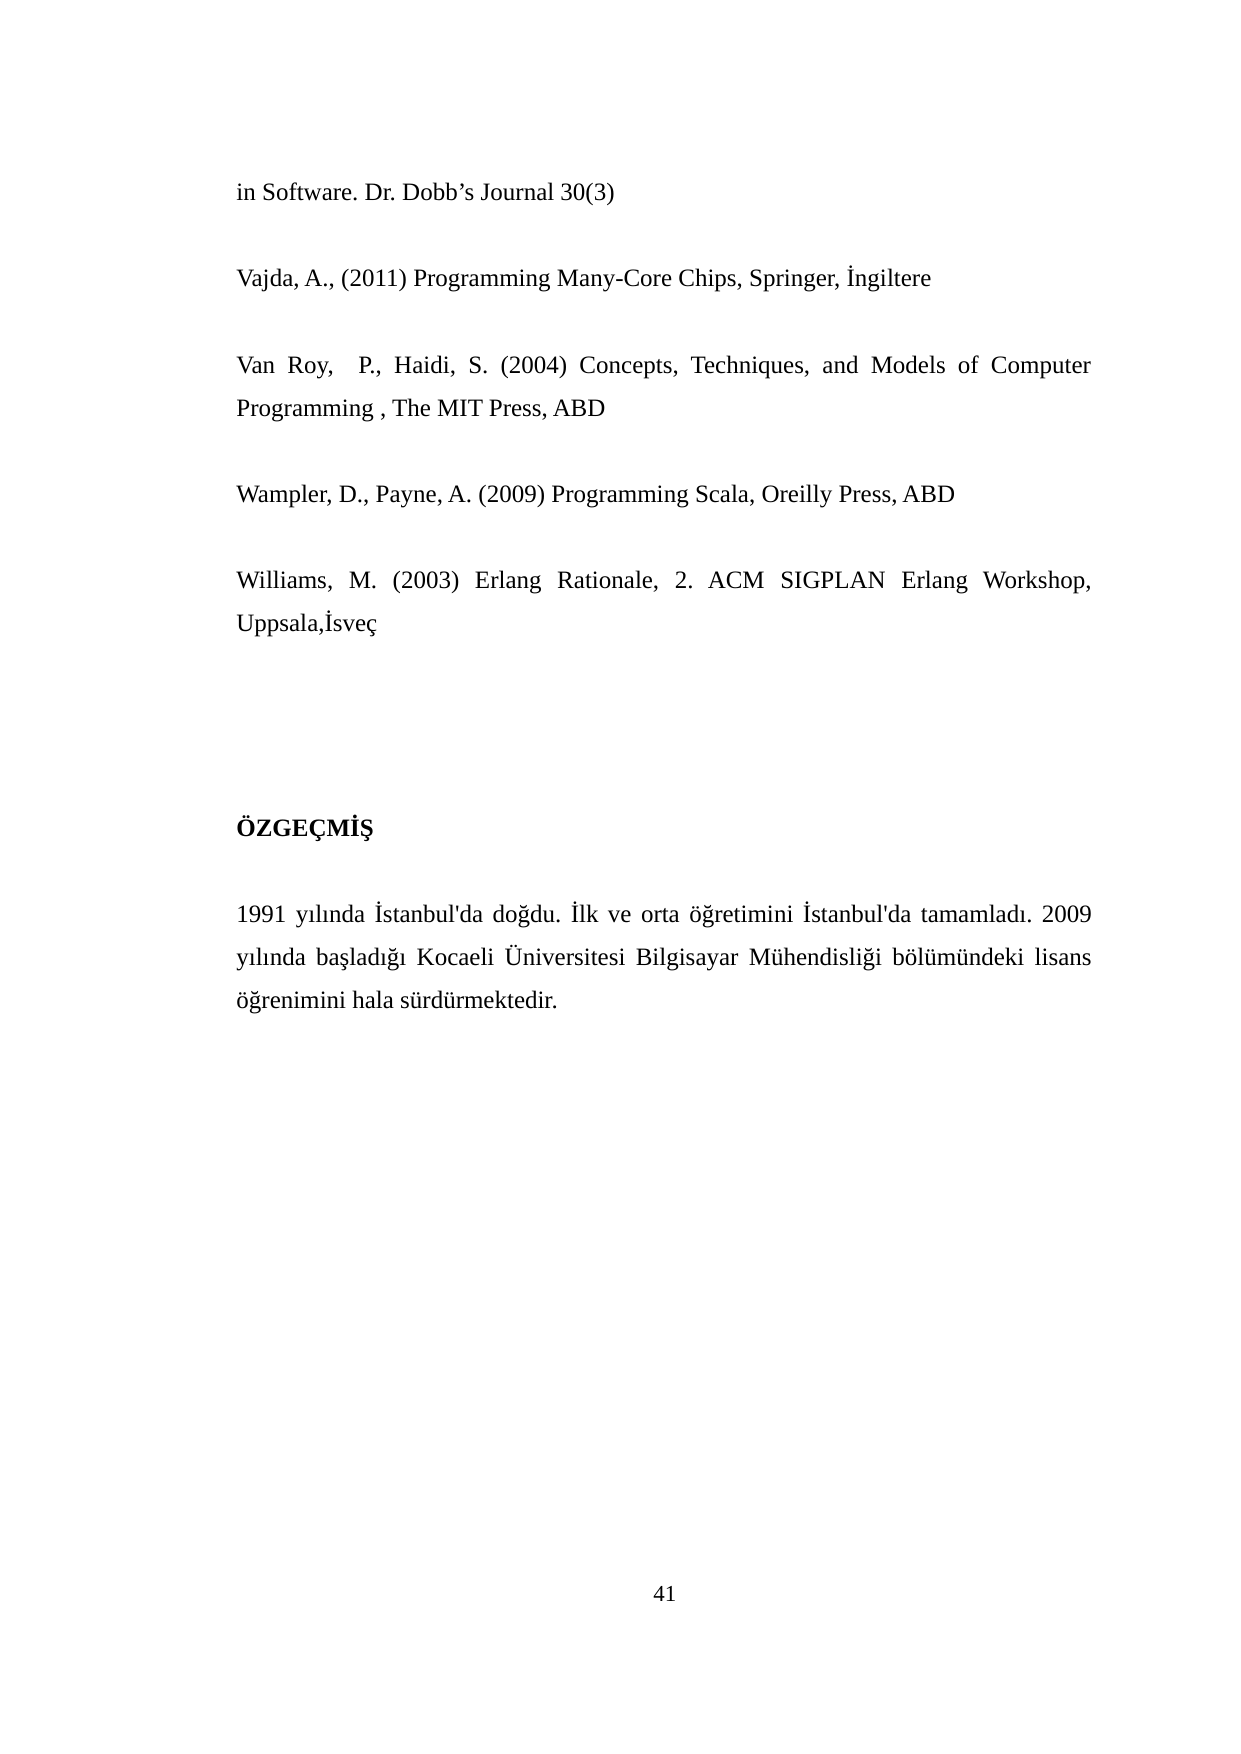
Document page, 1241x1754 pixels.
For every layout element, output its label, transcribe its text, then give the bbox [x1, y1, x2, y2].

text Wampler, D., Payne, A. (2009) Programming Scala, Oreilly Press, ABD [236, 479, 1093, 508]
text Van Roy, P., Haidi, S. (2004) Concepts, Techniques, and Models of Computer Programming , The MIT Press, ABD [236, 350, 1093, 422]
text in Software. Dr. Dobb’s Journal 30(3) [236, 177, 1093, 206]
text 1991 yılında İstanbul'da doğdu. İlk ve orta öğretimini İstanbul'da tamamladı. 2009 yılında başladığı Kocaeli Üniversitesi Bilgisayar Mühendisliği bölümündeki lisans öğrenimini hala sürdürmektedir. [236, 899, 1093, 1014]
subtitle ÖZGEÇMİŞ [236, 813, 1093, 842]
text Williams, M. (2003) Erlang Rationale, 2. ACM SIGPLAN Erlang Workshop, Uppsala,İsveç [236, 565, 1093, 637]
text Vajda, A., (2011) Programming Many-Core Chips, Springer, İngiltere [236, 263, 1093, 292]
